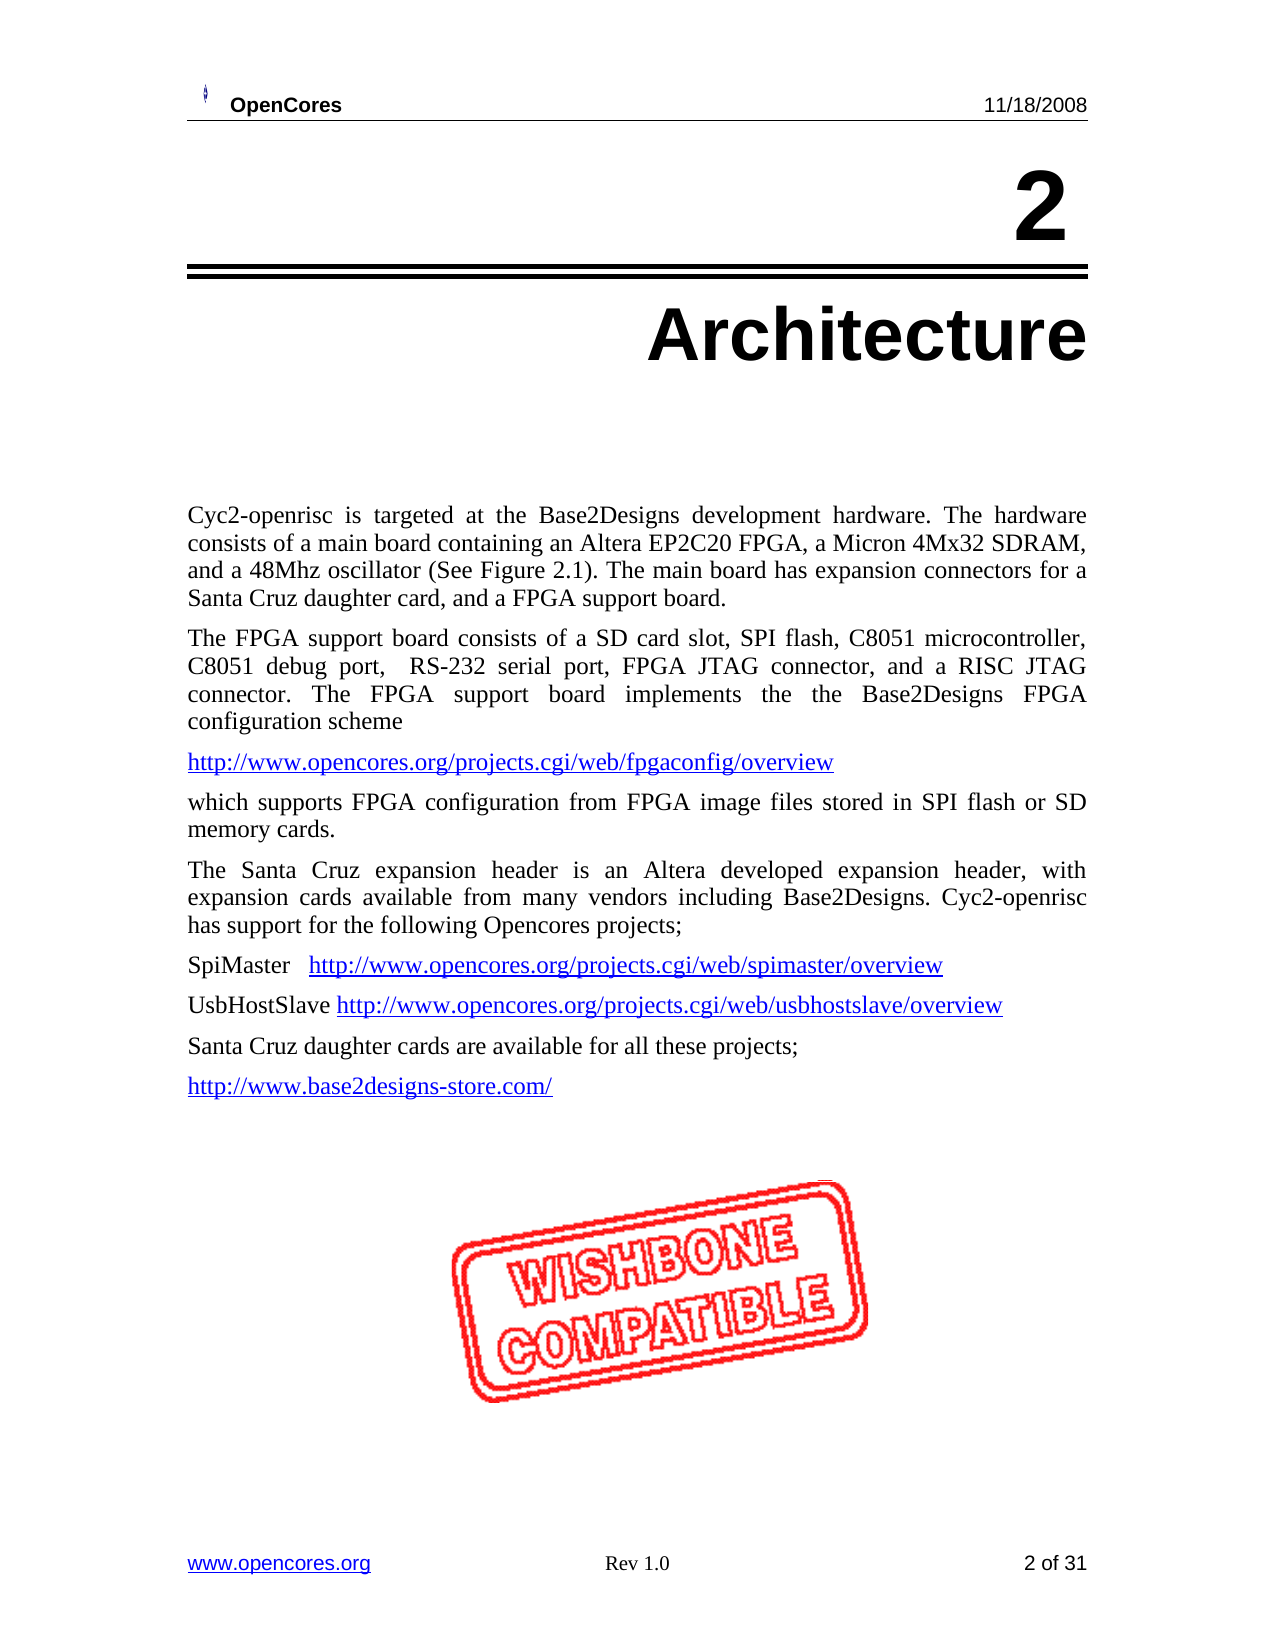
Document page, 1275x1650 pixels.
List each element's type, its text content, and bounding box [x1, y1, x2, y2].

text The FPGA support board consists of a SD card slot, SPI flash, C8051 microcontroller, C8051 debug port, RS-232 serial port, FPGA JTAG connector, and a RISC JTAG connector. The FPGA support board implements the the Base2Designs FPGA configuration scheme [187, 624, 1088, 735]
text which supports FPGA configuration from FPGA image files stored in SPI flash or SD memory cards. [187, 788, 1088, 843]
text Santa Cruz daughter cards are available for all these projects; [187, 1032, 1088, 1059]
text Cyc2-openrisc is targeted at the Base2Designs development hardware. The hardware consists of a main board containing an Altera EP2C20 FPGA, a Micron 4Mx32 SDRAM, and a 48Mhz oscillator (See Figure 2.1). The main board has expansion connectors for a Santa Cruz daughter card, and a FPGA support board. [187, 501, 1088, 612]
subtitle Architecture [187, 292, 1088, 376]
text UsbHostSlave http://www.opencores.org/projects.cgi/web/usbhostslave/overview [187, 992, 1088, 1019]
text http://www.base2designs-store.com/ [187, 1072, 1088, 1100]
text The Santa Cruz expansion header is an Altera developed expansion header, with expansion cards available from many vendors including Base2Designs. Cyc2-openrisc has support for the following Opencores projects; [187, 856, 1088, 939]
text SpiMaster http://www.opencores.org/projects.cgi/web/spimaster/overview [187, 951, 1088, 979]
text http://www.opencores.org/projects.cgi/web/fpgaconfig/overview [187, 748, 1088, 775]
